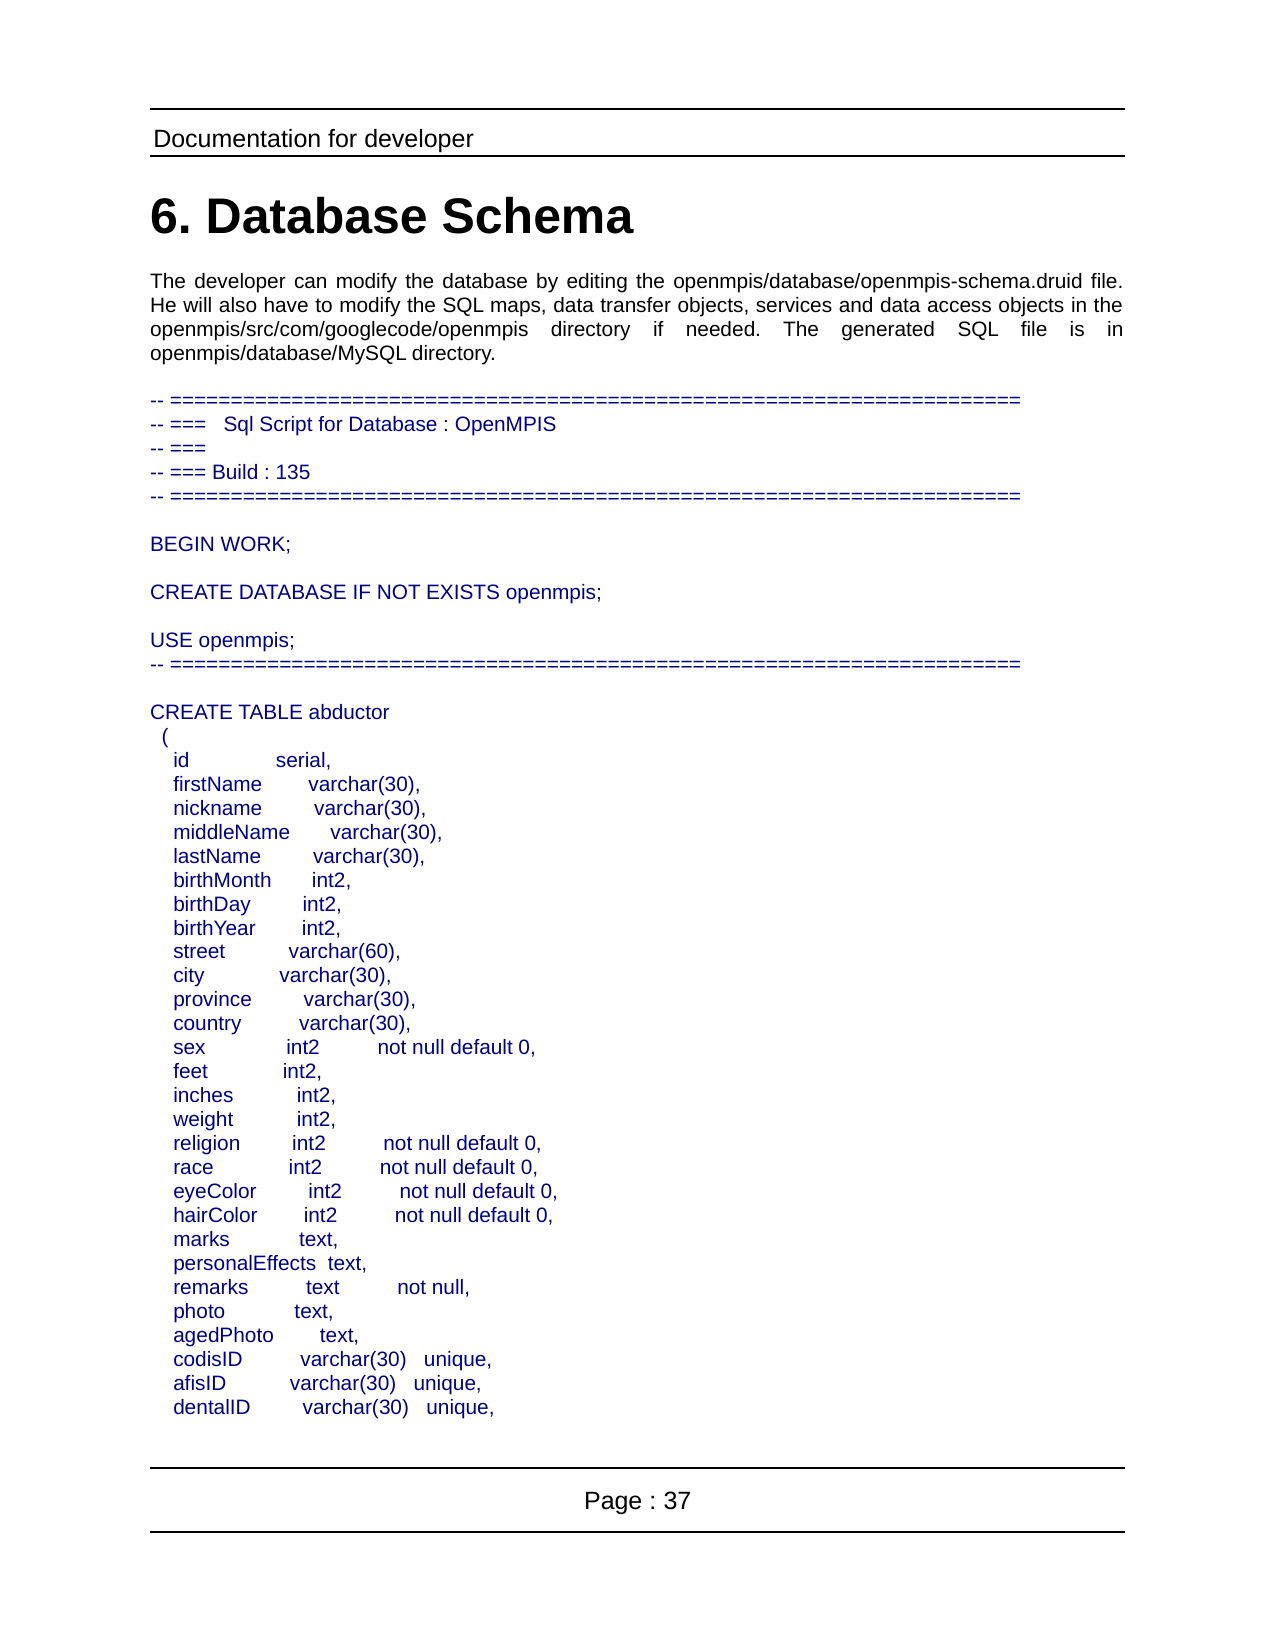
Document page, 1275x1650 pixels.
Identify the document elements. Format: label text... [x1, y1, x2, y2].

text race int2 not null default 0, [150, 1155, 1125, 1179]
text religion int2 not null default 0, [150, 1131, 1125, 1155]
text weight int2, [150, 1107, 1125, 1131]
text BEGIN WORK; [150, 532, 1125, 556]
text -- === [150, 436, 1125, 460]
text CREATE DATABASE IF NOT EXISTS openmpis; [150, 580, 1125, 604]
text codisID varchar(30) unique, [150, 1347, 1125, 1371]
text -- === Sql Script for Database : OpenMPIS [150, 412, 1125, 436]
text city varchar(30), [150, 963, 1125, 987]
text -- ====================================================================== [150, 388, 1125, 412]
text birthMonth int2, [150, 867, 1125, 891]
text firstName varchar(30), [150, 772, 1125, 796]
text province varchar(30), [150, 987, 1125, 1011]
text middleName varchar(30), [150, 819, 1125, 843]
text USE openmpis; [150, 628, 1125, 652]
text id serial, [150, 748, 1125, 772]
text photo text, [150, 1299, 1125, 1323]
text marks text, [150, 1227, 1125, 1251]
text country varchar(30), [150, 1011, 1125, 1035]
text feet int2, [150, 1059, 1125, 1083]
text The developer can modify the database by editing the openmpis/database/openmpis-schema.druid file. He will also have to modify the SQL maps, data transfer objects, services and data access objects in the openmpis/src/com/googlecode/openmpis directory if needed. The generated SQL file is in openmpis/database/MySQL directory. [150, 268, 1125, 364]
text street varchar(60), [150, 939, 1125, 963]
text -- === Build : 135 [150, 460, 1125, 484]
text birthDay int2, [150, 891, 1125, 915]
text -- ====================================================================== [150, 484, 1125, 508]
text ( [150, 724, 1125, 748]
text birthYear int2, [150, 915, 1125, 939]
text hairColor int2 not null default 0, [150, 1203, 1125, 1227]
text remarks text not null, [150, 1275, 1125, 1299]
text agedPhoto text, [150, 1323, 1125, 1347]
text CREATE TABLE abductor [150, 700, 1125, 724]
text afisID varchar(30) unique, [150, 1371, 1125, 1394]
text inches int2, [150, 1083, 1125, 1107]
text sex int2 not null default 0, [150, 1035, 1125, 1059]
text eyeColor int2 not null default 0, [150, 1179, 1125, 1203]
text -- ====================================================================== [150, 652, 1125, 676]
text personalEffects text, [150, 1251, 1125, 1275]
text lastName varchar(30), [150, 843, 1125, 867]
text 6. Database Schema [150, 187, 1125, 244]
text dentalID varchar(30) unique, [150, 1394, 1125, 1418]
text nickname varchar(30), [150, 796, 1125, 819]
